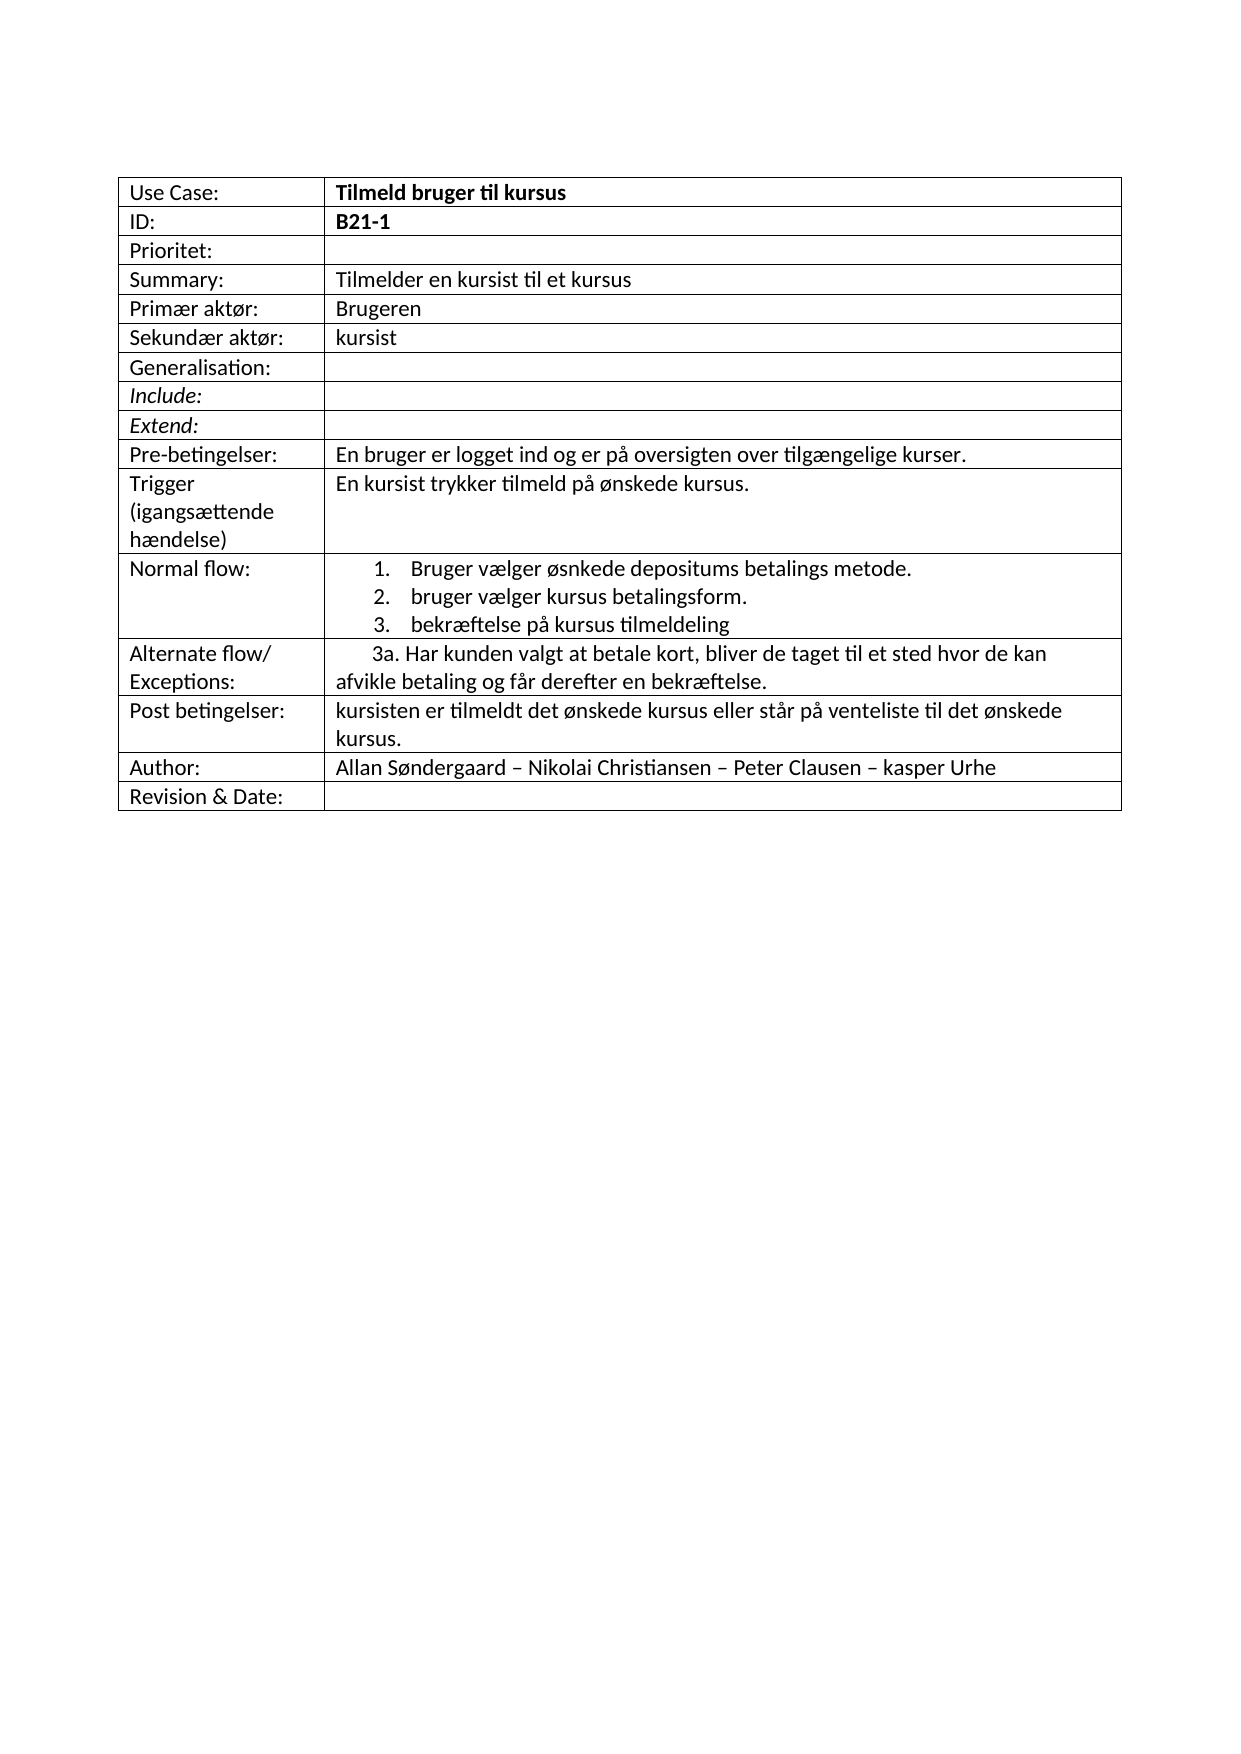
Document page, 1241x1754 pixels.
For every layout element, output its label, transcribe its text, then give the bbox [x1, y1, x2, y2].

table_cell Bruger vælger øsnkede depositums betalings metode. bruger vælger kursus betalingsform. bekræftelse på kursus tilmeldeling [325, 554, 1121, 638]
table_cell Trigger (igangsættende hændelse) [119, 469, 324, 553]
table_cell Primær aktør: [119, 295, 324, 322]
table_cell [325, 782, 1121, 810]
table_cell Allan Søndergaard – Nikolai Christiansen – Peter Clausen – kasper Urhe [325, 753, 1121, 781]
table_cell [325, 236, 1121, 264]
table_cell Summary: [119, 265, 324, 293]
table_cell Author: [119, 753, 324, 781]
table_cell B21-1 [325, 207, 1121, 235]
table_cell Pre-betingelser: [119, 440, 324, 468]
table_cell kursisten er tilmeldt det ønskede kursus eller står på venteliste til det ønskede kursus. [325, 696, 1121, 752]
table_cell Sekundær aktør: [119, 324, 324, 352]
table_cell En kursist trykker tilmeld på ønskede kursus. [325, 469, 1121, 553]
table_cell Brugeren [325, 295, 1121, 322]
table_cell Include: [119, 382, 324, 410]
table_cell Post betingelser: [119, 696, 324, 752]
table_header Use Case: [119, 178, 324, 206]
table_header Tilmeld bruger til kursus [325, 178, 1121, 206]
table_cell Revision & Date: [119, 782, 324, 810]
table_cell Alternate flow/ Exceptions: [119, 639, 324, 695]
table_cell Generalisation: [119, 353, 324, 381]
table_cell Prioritet: [119, 236, 324, 264]
table_cell ID: [119, 207, 324, 235]
table_cell Normal flow: [119, 554, 324, 638]
table_cell 3a. Har kunden valgt at betale kort, bliver de taget til et sted hvor de kan afvikle betaling og får derefter en bekræftelse. [325, 639, 1121, 695]
table_cell [325, 411, 1121, 439]
table_cell Tilmelder en kursist til et kursus [325, 265, 1121, 293]
table_cell [325, 353, 1121, 381]
table_cell Extend: [119, 411, 324, 439]
table_cell kursist [325, 324, 1121, 352]
table_cell En bruger er logget ind og er på oversigten over tilgængelige kurser. [325, 440, 1121, 468]
table_cell [325, 382, 1121, 410]
